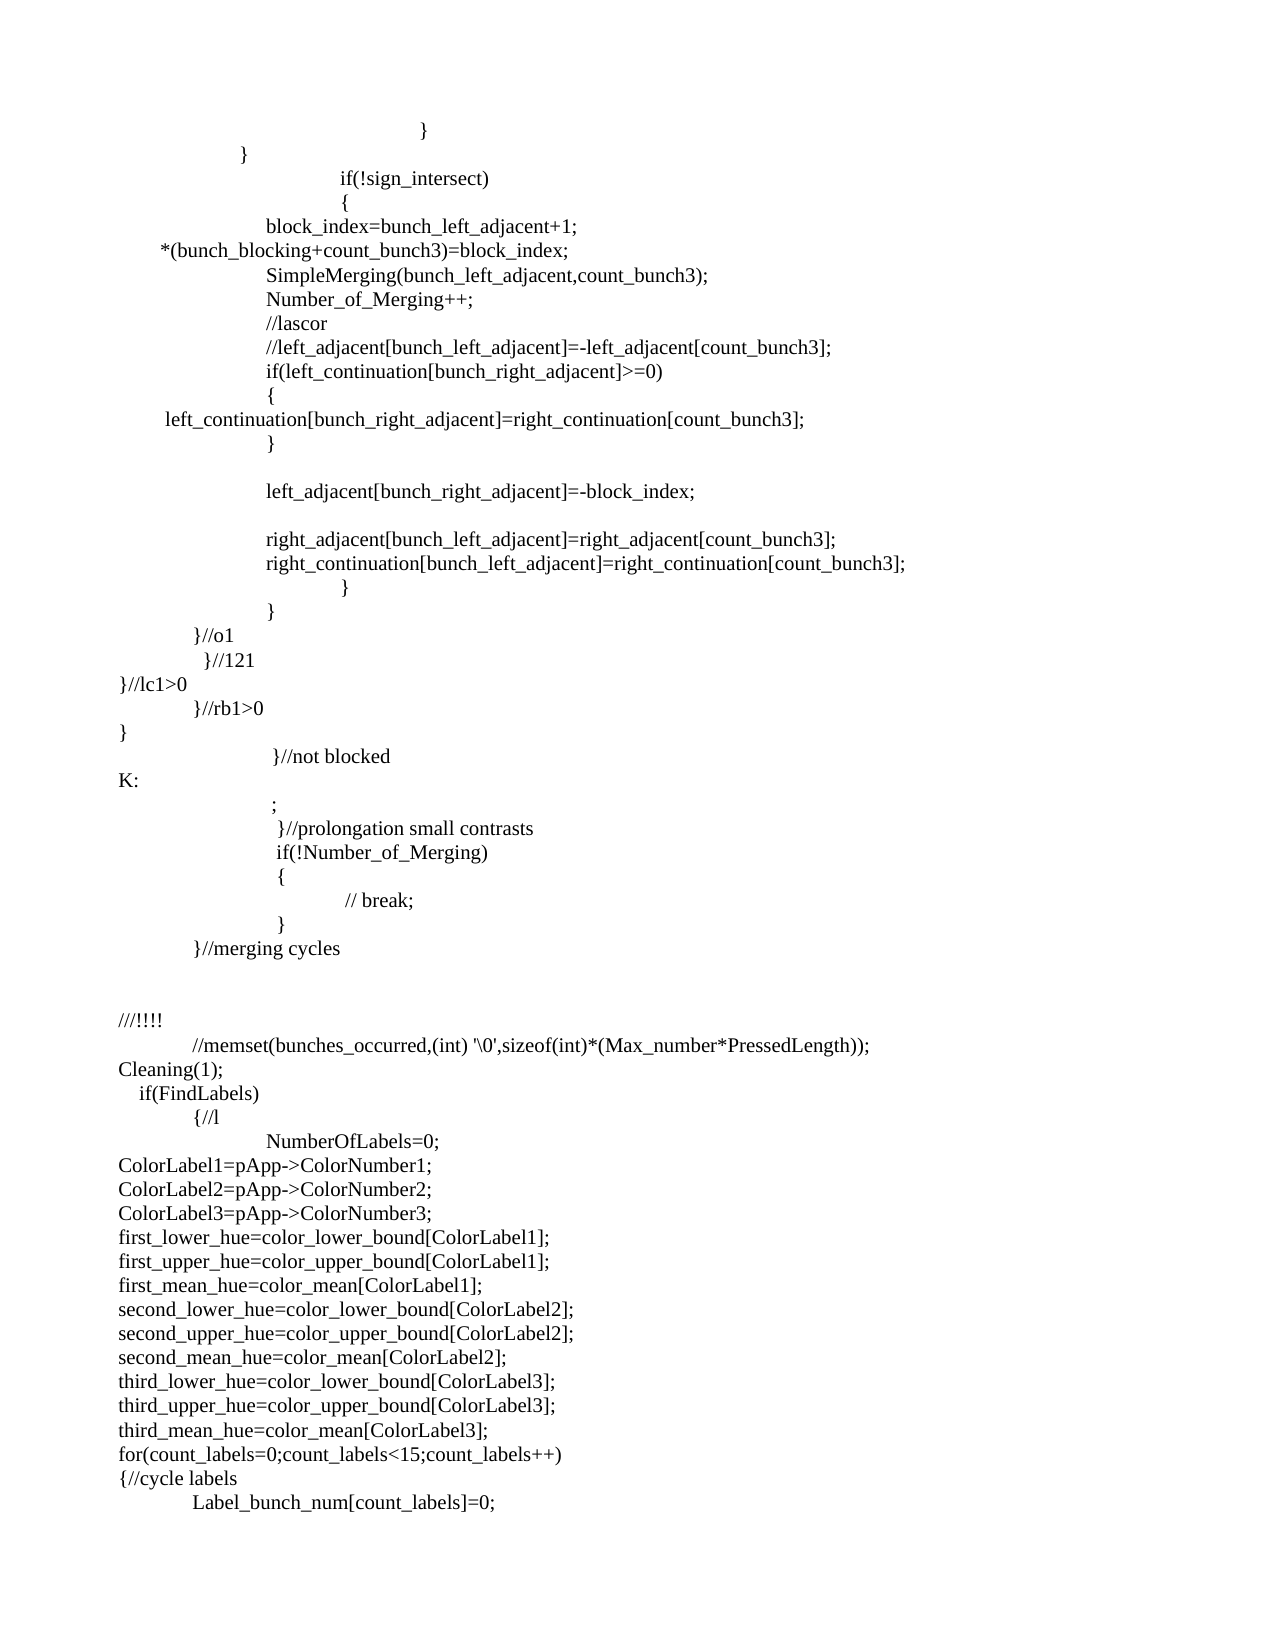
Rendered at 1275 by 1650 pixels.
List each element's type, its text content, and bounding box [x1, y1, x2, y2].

text } [118, 118, 1157, 142]
text if(left_continuation[bunch_right_adjacent]>=0) [118, 359, 1157, 383]
text } [118, 720, 1157, 744]
text NumberOfLabels=0; [118, 1129, 1157, 1153]
text } [118, 142, 1157, 166]
text } [118, 431, 1157, 455]
text block_index=bunch_left_adjacent+1; [118, 214, 1157, 238]
text }//not blocked [118, 744, 1157, 768]
text K: [118, 768, 1157, 792]
text }//lc1>0 [118, 672, 1157, 696]
text //memset(bunches_occurred,(int) '\0',sizeof(int)*(Max_number*PressedLength)); [118, 1032, 1157, 1057]
text ; [118, 792, 1157, 816]
text second_upper_hue=color_upper_bound[ColorLabel2]; [118, 1321, 1157, 1345]
text } [118, 575, 1157, 599]
text second_lower_hue=color_lower_bound[ColorLabel2]; [118, 1297, 1157, 1321]
text }//prolongation small contrasts [118, 816, 1157, 840]
text ColorLabel1=pApp->ColorNumber1; [118, 1153, 1157, 1177]
text first_lower_hue=color_lower_bound[ColorLabel1]; [118, 1225, 1157, 1249]
text SimpleMerging(bunch_left_adjacent,count_bunch3); [118, 262, 1157, 287]
text Cleaning(1); [118, 1057, 1157, 1081]
text left_adjacent[bunch_right_adjacent]=-block_index; [118, 479, 1157, 503]
text first_upper_hue=color_upper_bound[ColorLabel1]; [118, 1249, 1157, 1273]
text { [118, 383, 1157, 407]
text ColorLabel3=pApp->ColorNumber3; [118, 1201, 1157, 1225]
text {//cycle labels [118, 1466, 1157, 1490]
text ColorLabel2=pApp->ColorNumber2; [118, 1177, 1157, 1201]
text }//rb1>0 [118, 696, 1157, 720]
text for(count_labels=0;count_labels<15;count_labels++) [118, 1442, 1157, 1466]
text }//o1 [118, 623, 1157, 647]
text right_adjacent[bunch_left_adjacent]=right_adjacent[count_bunch3]; [118, 527, 1157, 551]
text if(!Number_of_Merging) [118, 840, 1157, 864]
text }//merging cycles [118, 936, 1157, 960]
text } [118, 912, 1157, 936]
text { [118, 190, 1157, 214]
text if(!sign_intersect) [118, 166, 1157, 190]
text right_continuation[bunch_left_adjacent]=right_continuation[count_bunch3]; [118, 551, 1157, 575]
text left_continuation[bunch_right_adjacent]=right_continuation[count_bunch3]; [118, 407, 1157, 431]
text *(bunch_blocking+count_bunch3)=block_index; [118, 238, 1157, 262]
text }//121 [118, 647, 1157, 672]
text if(FindLabels) [118, 1081, 1157, 1105]
text ///!!!! [118, 1008, 1157, 1032]
text second_mean_hue=color_mean[ColorLabel2]; [118, 1345, 1157, 1369]
text //left_adjacent[bunch_left_adjacent]=-left_adjacent[count_bunch3]; [118, 335, 1157, 359]
text third_lower_hue=color_lower_bound[ColorLabel3]; [118, 1369, 1157, 1393]
text } [118, 599, 1157, 623]
text {//l [118, 1105, 1157, 1129]
text first_mean_hue=color_mean[ColorLabel1]; [118, 1273, 1157, 1297]
text Label_bunch_num[count_labels]=0; [118, 1490, 1157, 1514]
text // break; [118, 888, 1157, 912]
text //lascor [118, 311, 1157, 335]
text Number_of_Merging++; [118, 287, 1157, 311]
text third_mean_hue=color_mean[ColorLabel3]; [118, 1417, 1157, 1442]
text third_upper_hue=color_upper_bound[ColorLabel3]; [118, 1393, 1157, 1417]
text { [118, 864, 1157, 888]
